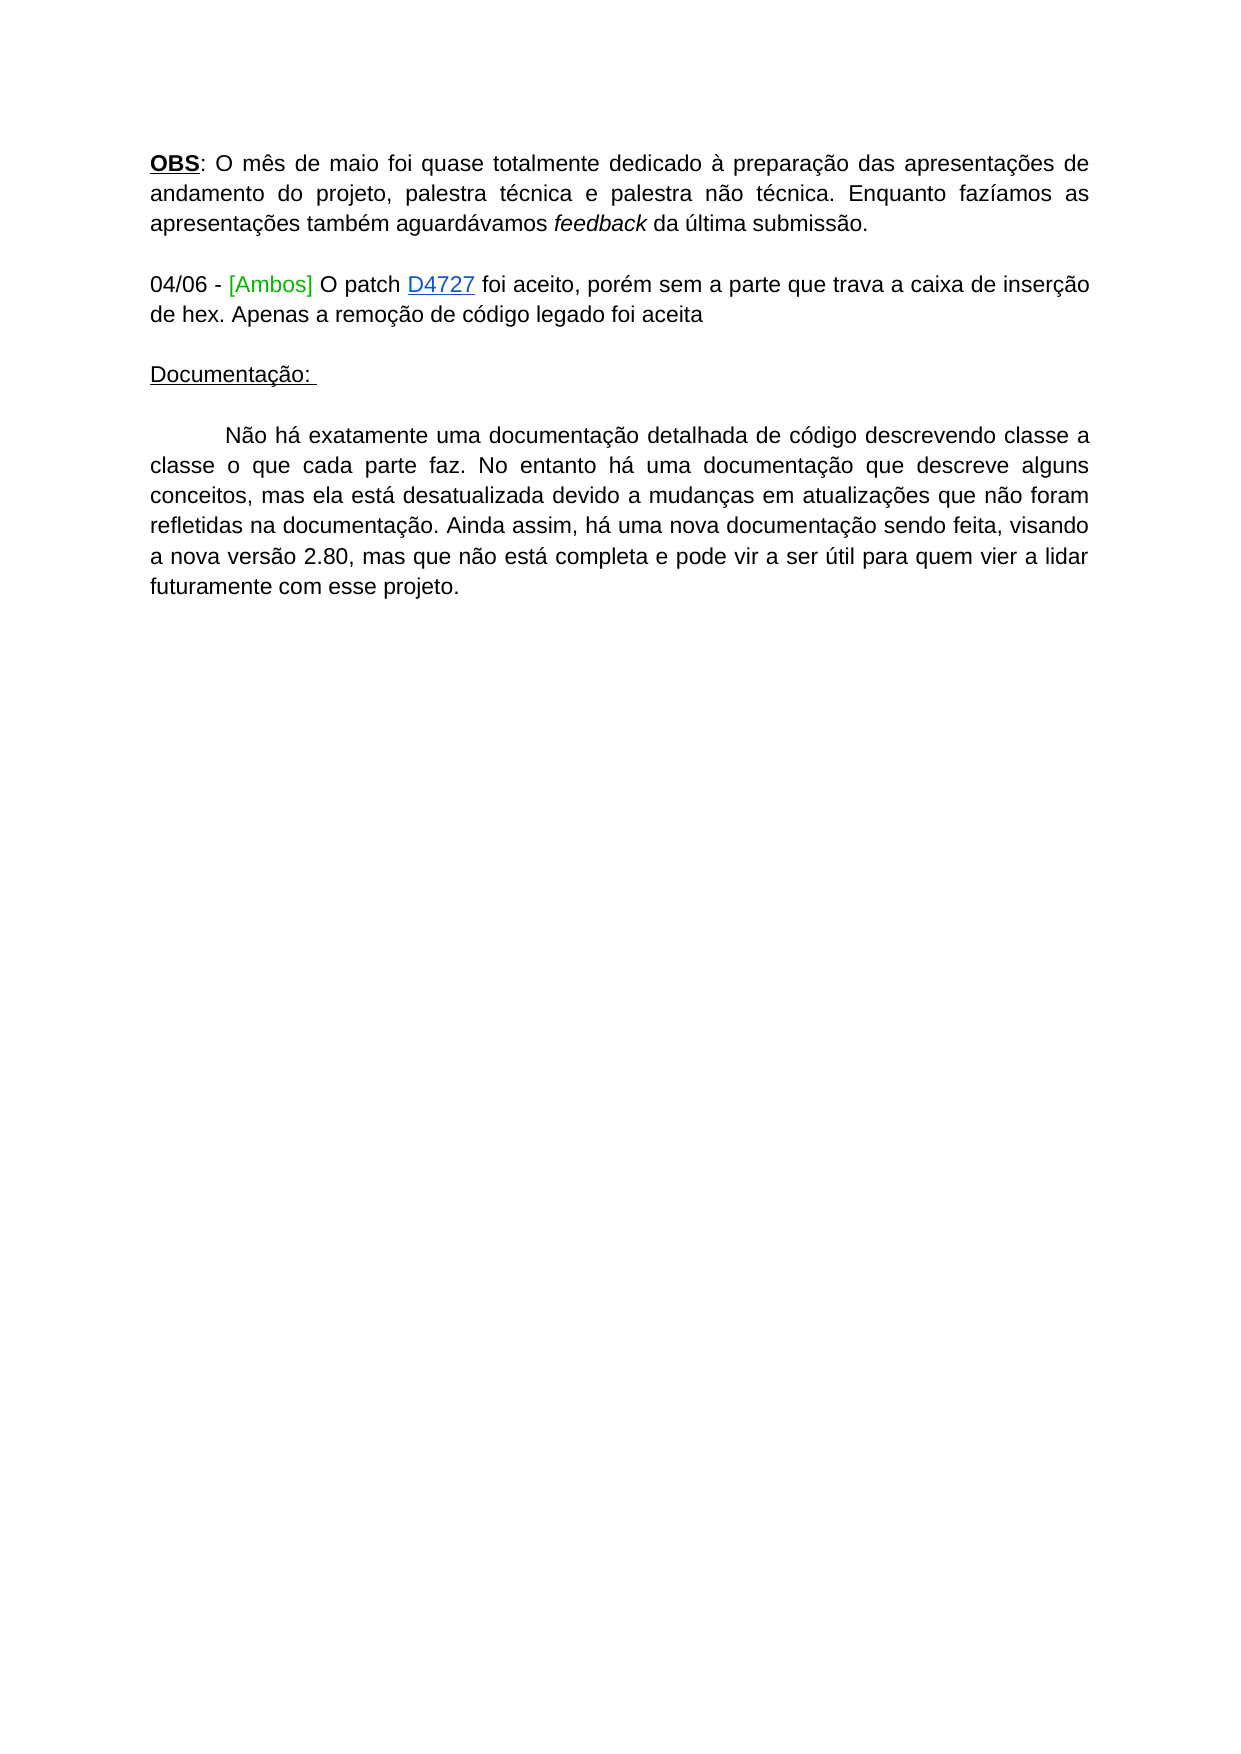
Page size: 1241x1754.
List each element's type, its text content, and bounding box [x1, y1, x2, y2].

text OBS: O mês de maio foi quase totalmente dedicado à preparação das apresentações de andamento do projeto, palestra técnica e palestra não técnica. Enquanto fazíamos as apresentações também aguardávamos feedback da última submissão. [150, 150, 1090, 237]
text Documentação: [150, 361, 1090, 388]
text Não há exatamente uma documentação detalhada de código descrevendo classe a classe o que cada parte faz. No entanto há uma documentação que descreve alguns conceitos, mas ela está desatualizada devido a mudanças em atualizações que não foram refletidas na documentação. Ainda assim, há uma nova documentação sendo feita, visando a nova versão 2.80, mas que não está completa e pode vir a ser útil para quem vier a lidar futuramente com esse projeto. [150, 422, 1090, 599]
text 04/06 - [Ambos] O patch D4727 foi aceito, porém sem a parte que trava a caixa de inserção de hex. Apenas a remoção de código legado foi aceita [150, 271, 1090, 327]
